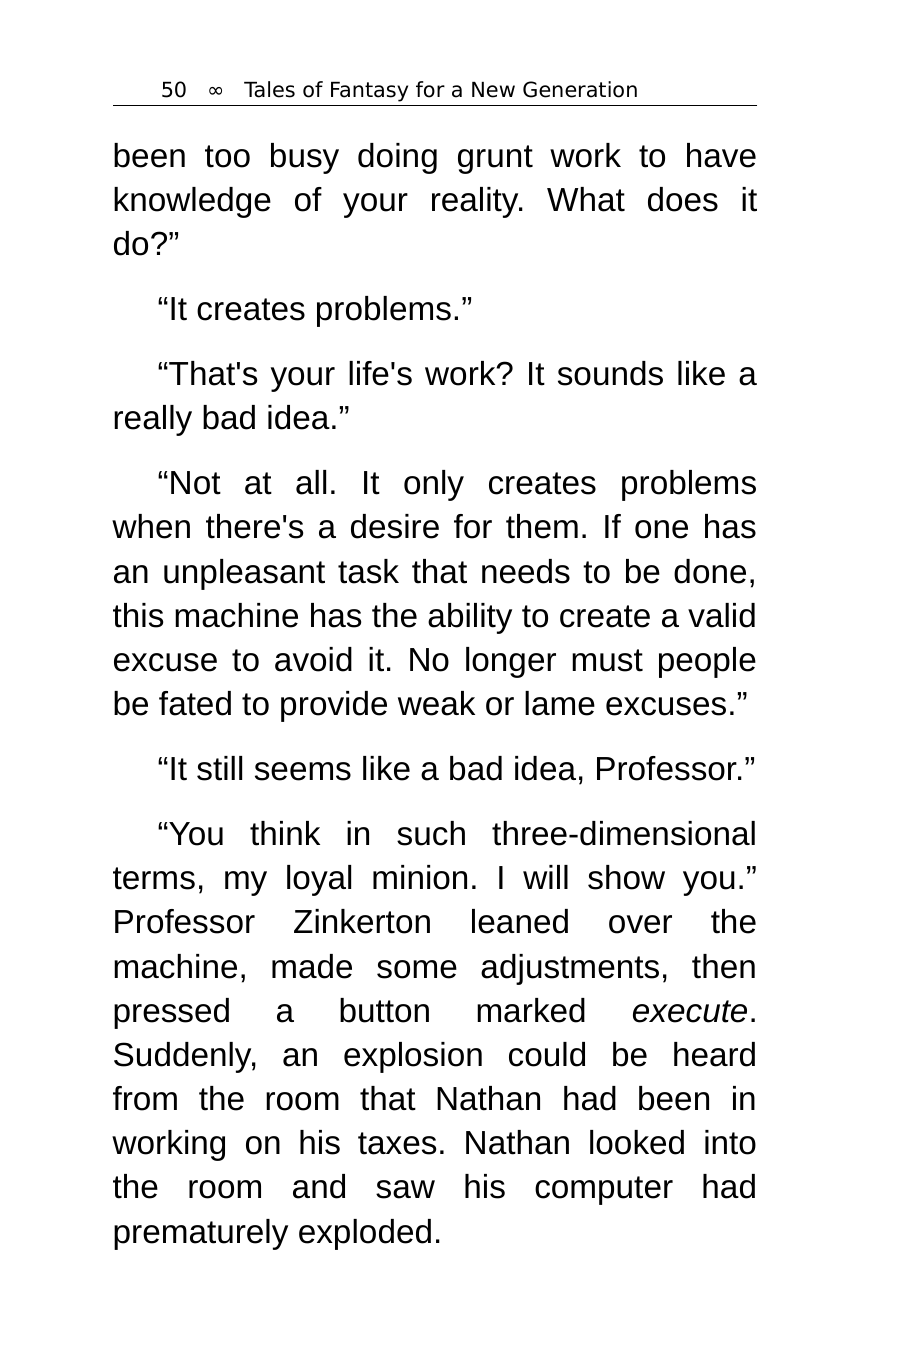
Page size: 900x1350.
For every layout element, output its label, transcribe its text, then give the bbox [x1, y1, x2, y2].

text “Not at all. It only creates problems when there's a desire for them. If one has an unpleasant task that needs to be done, this machine has the ability to create a valid excuse to avoid it. No longer must people be fated to provide weak or lame excuses.” [112, 463, 757, 723]
text “You think in such three-dimensional terms, my loyal minion. I will show you.” Professor Zinkerton leaned over the machine, made some adjustments, then pressed a button marked execute. Suddenly, an explosion could be heard from the room that Nathan had been in working on his taxes. Nathan looked into the room and saw his computer had prematurely exploded. [112, 814, 757, 1250]
text “That's your life's work? It sounds like a really bad idea.” [112, 354, 757, 437]
text been too busy doing grunt work to have knowledge of your reality. What does it do?” [112, 136, 757, 263]
text “It creates problems.” [112, 289, 757, 328]
text “It still seems like a bad idea, Professor.” [112, 749, 757, 788]
